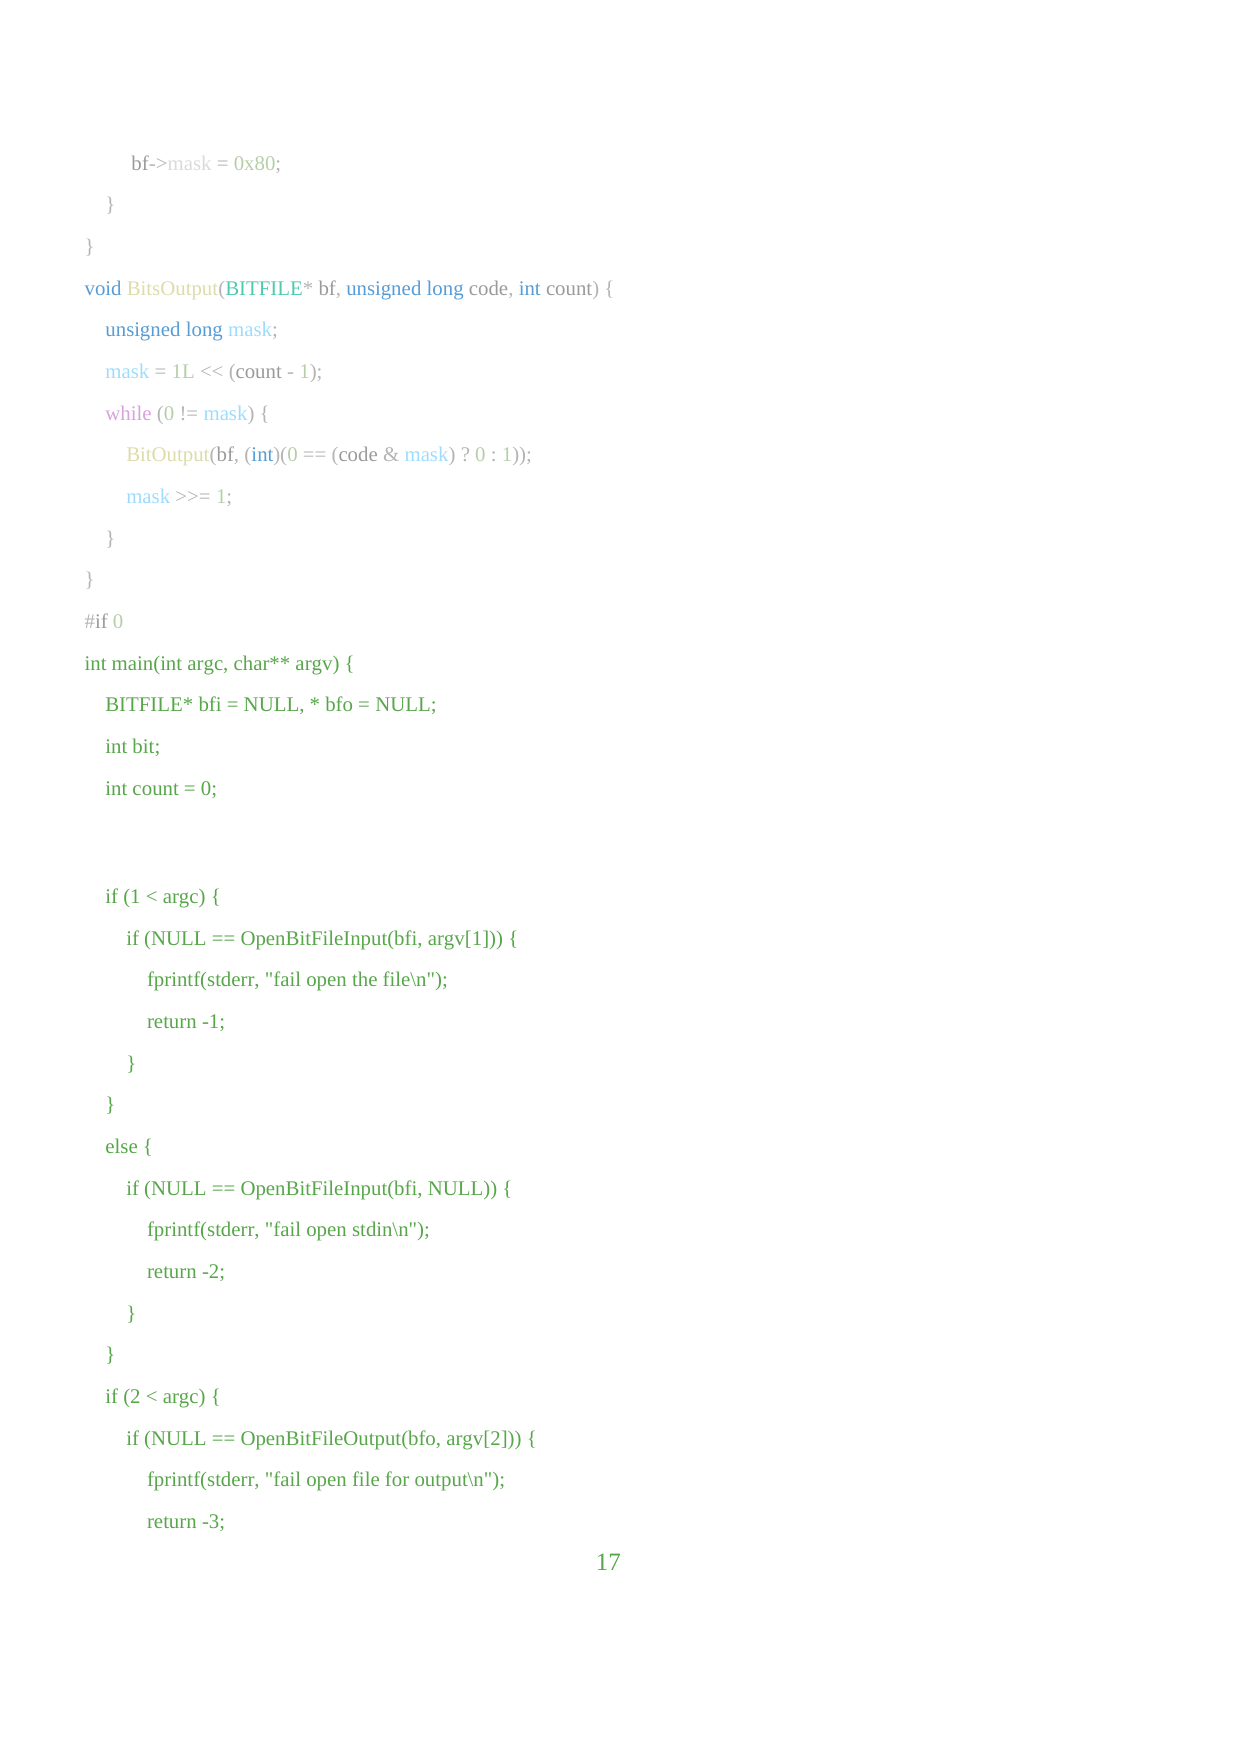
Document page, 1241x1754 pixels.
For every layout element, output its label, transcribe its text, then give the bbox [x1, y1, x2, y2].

text } [84, 1050, 1090, 1075]
text bf->mask = 0x80; [84, 150, 1090, 175]
text return -1; [84, 1008, 1090, 1033]
text mask >>= 1; [84, 483, 1090, 508]
text while (0 != mask) { [84, 400, 1090, 425]
text } [84, 233, 1090, 258]
text 17 [84, 1550, 1090, 1575]
text int count = 0; [84, 775, 1090, 800]
text void BitsOutput(BITFILE* bf, unsigned long code, int count) { [84, 275, 1090, 300]
text } [84, 1300, 1090, 1325]
text } [84, 1342, 1090, 1367]
text fprintf(stderr, "fail open file for output\n"); [84, 1467, 1090, 1492]
text else { [84, 1133, 1090, 1158]
text if (NULL == OpenBitFileInput(bfi, argv[1])) { [84, 925, 1090, 950]
text BitOutput(bf, (int)(0 == (code & mask) ? 0 : 1)); [84, 442, 1090, 467]
text if (1 < argc) { [84, 883, 1090, 908]
text BITFILE* bfi = NULL, * bfo = NULL; [84, 692, 1090, 717]
text mask = 1L << (count - 1); [84, 358, 1090, 383]
text return -2; [84, 1258, 1090, 1283]
text } [84, 567, 1090, 592]
text } [84, 525, 1090, 550]
text #if 0 [84, 608, 1090, 633]
text if (2 < argc) { [84, 1383, 1090, 1408]
text fprintf(stderr, "fail open stdin\n"); [84, 1217, 1090, 1242]
text unsigned long mask; [84, 317, 1090, 342]
text int main(int argc, char** argv) { [84, 650, 1090, 675]
text return -3; [84, 1508, 1090, 1533]
text if (NULL == OpenBitFileOutput(bfo, argv[2])) { [84, 1425, 1090, 1450]
text int bit; [84, 733, 1090, 758]
text } [84, 1092, 1090, 1117]
text if (NULL == OpenBitFileInput(bfi, NULL)) { [84, 1175, 1090, 1200]
text } [84, 192, 1090, 217]
text fprintf(stderr, "fail open the file\n"); [84, 967, 1090, 992]
